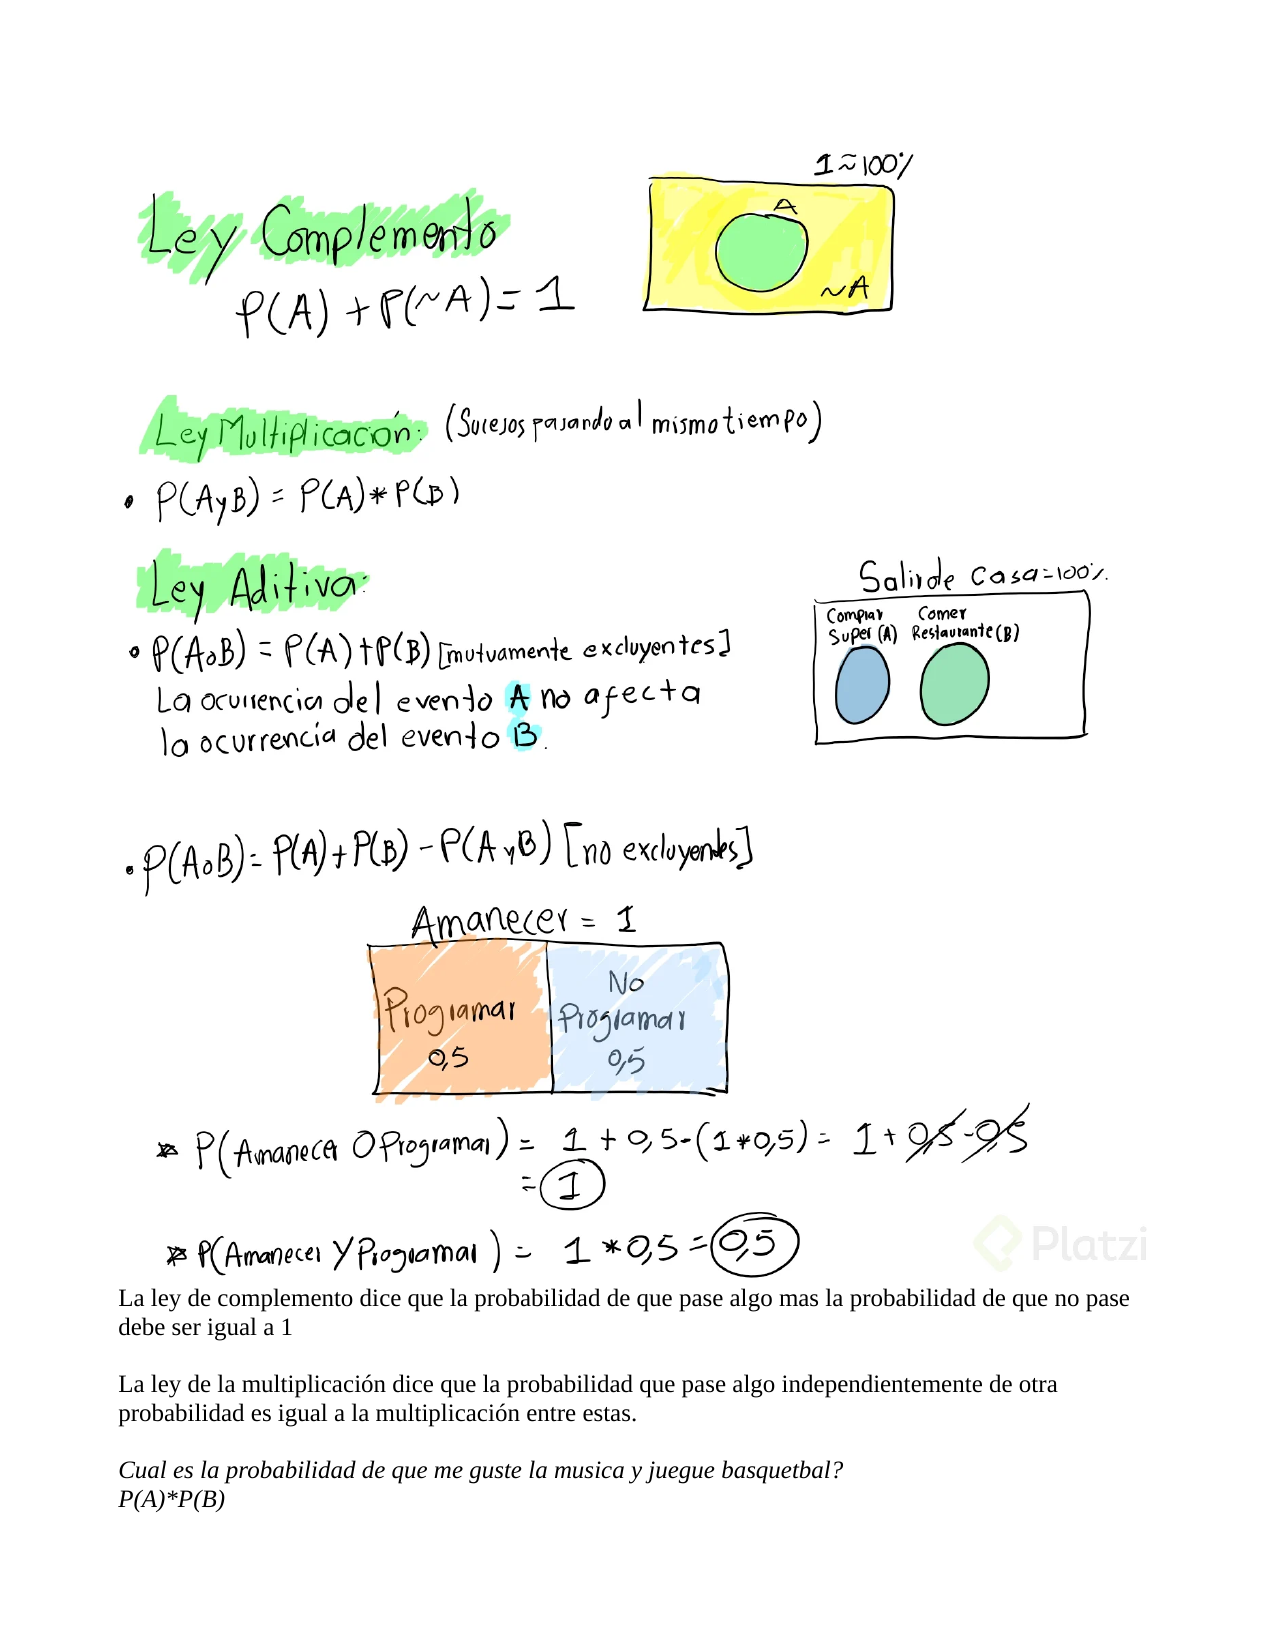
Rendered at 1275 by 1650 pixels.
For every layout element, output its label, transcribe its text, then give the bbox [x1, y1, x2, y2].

text Cual es la probabilidad de que me guste la musica y juegue basquetbal? [118, 1456, 1157, 1484]
text La ley de la multiplicación dice que la probabilidad que pase algo independientemente de otra probabilidad es igual a la multiplicación entre estas. [118, 1369, 1157, 1427]
picture [118, 146, 1157, 1283]
text P(A)*P(B) [118, 1484, 1157, 1513]
text debe ser igual a 1 [118, 1312, 1157, 1341]
text La ley de complemento dice que la probabilidad de que pase algo mas la probabilidad de que no pase [118, 1283, 1157, 1312]
